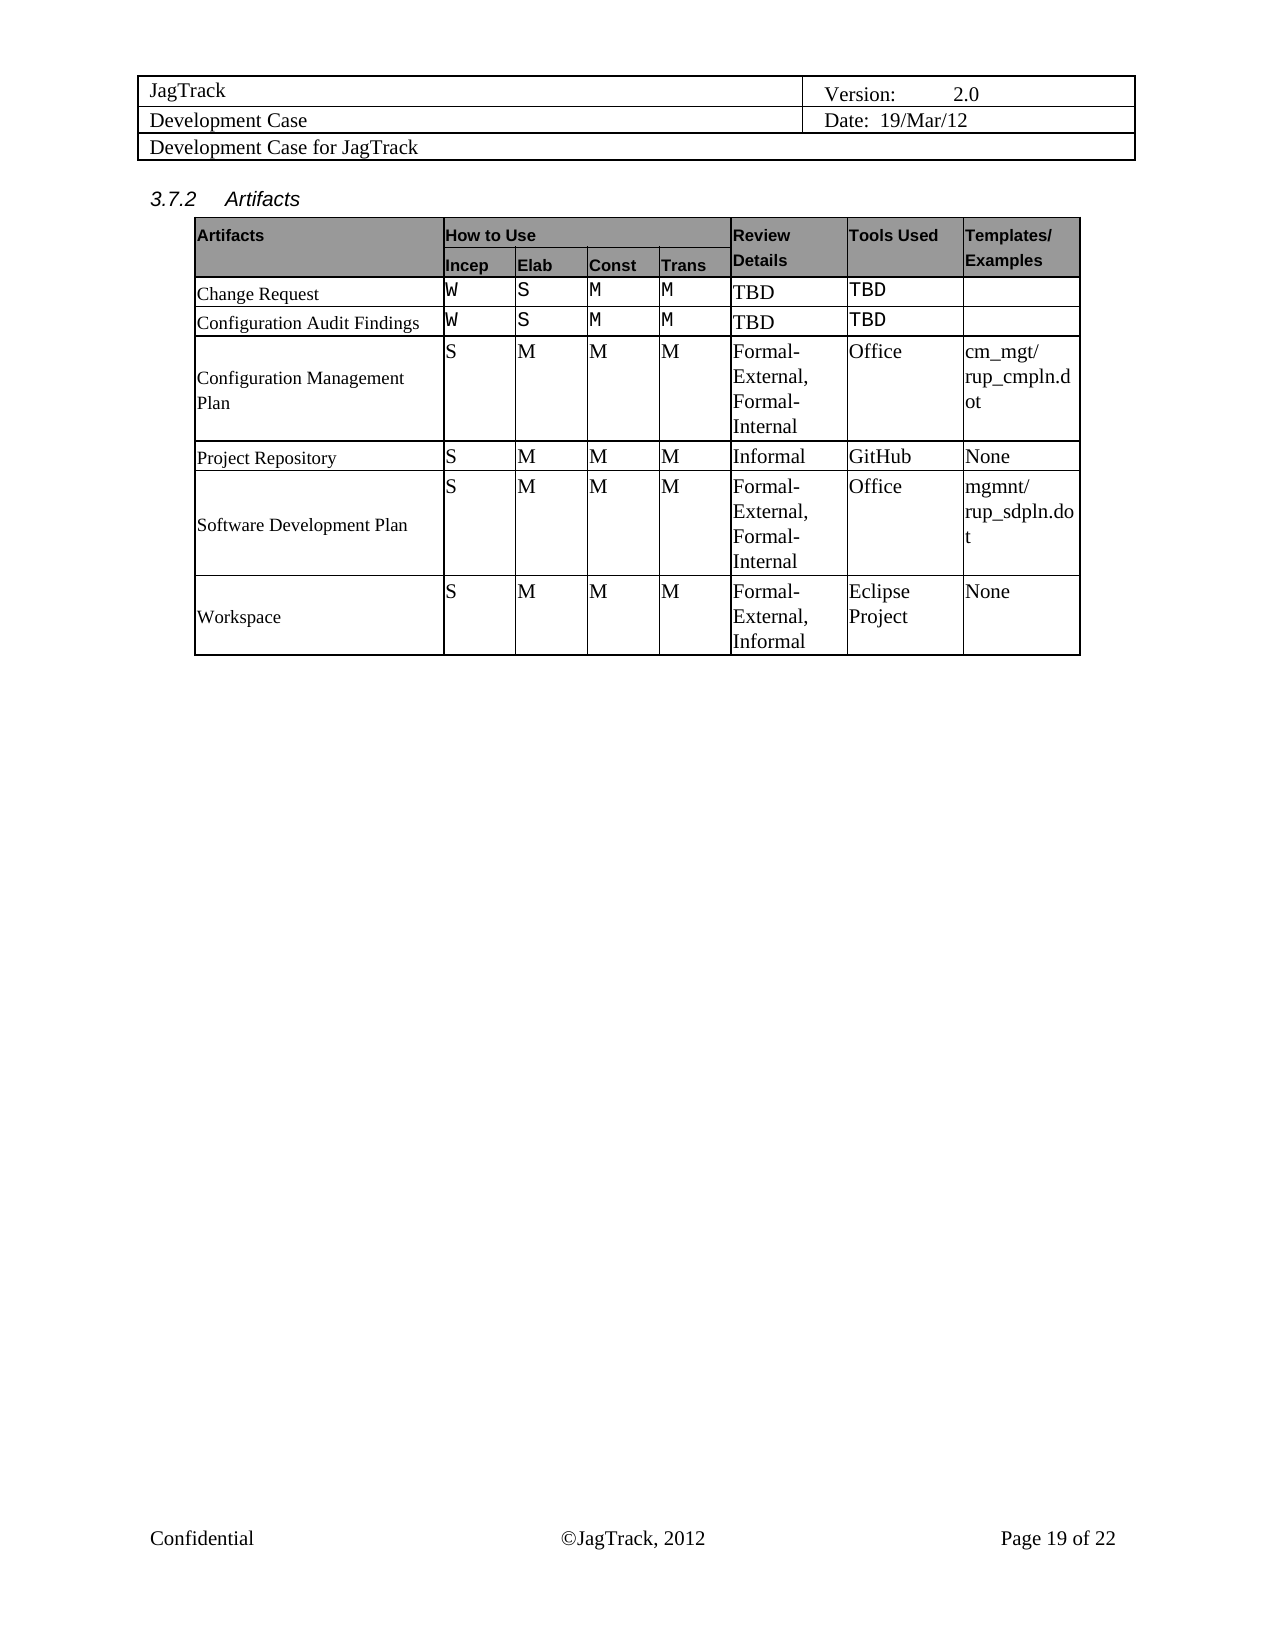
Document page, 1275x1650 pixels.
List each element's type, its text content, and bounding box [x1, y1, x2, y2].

table_cell M [588, 442, 659, 470]
table_cell [964, 307, 1079, 335]
table_cell M [516, 576, 587, 654]
table_cell W [445, 307, 515, 335]
table_cell Workspace [196, 576, 443, 654]
table_cell Configuration Audit Findings [196, 307, 443, 335]
table_cell M [660, 471, 730, 574]
table_cell Office [848, 471, 963, 574]
subtitle Artifacts [150, 185, 1125, 210]
table_cell Formal-External, Formal-Internal [732, 337, 847, 440]
table_cell M [588, 278, 659, 306]
table_cell Software Development Plan [196, 471, 443, 574]
table_cell S [516, 307, 587, 335]
table_cell M [660, 278, 730, 306]
table_header Templates/ Examples [964, 218, 1079, 276]
table_cell S [516, 278, 587, 306]
table_cell M [660, 337, 730, 440]
table_cell M [516, 442, 587, 470]
table_cell Incep [445, 248, 515, 276]
table_cell Project Repository [196, 442, 443, 470]
table_cell Trans [660, 248, 730, 276]
table_cell Formal-External, Informal [732, 576, 847, 654]
table_cell S [445, 576, 515, 654]
table_header Tools Used [848, 218, 963, 276]
table_cell W [445, 278, 515, 306]
table_cell Eclipse Project [848, 576, 963, 654]
table_cell [964, 278, 1079, 306]
table_cell M [588, 471, 659, 574]
table_header Review Details [732, 218, 847, 276]
table_cell TBD [732, 307, 847, 335]
table_cell TBD [732, 278, 847, 306]
table_cell M [588, 307, 659, 335]
table_cell Formal-External, Formal-Internal [732, 471, 847, 574]
table_cell Elab [516, 248, 587, 276]
table_cell M [660, 442, 730, 470]
table_cell M [588, 576, 659, 654]
table_cell mgmnt/rup_sdpln.dot [964, 471, 1079, 574]
table_cell S [445, 442, 515, 470]
table_cell None [964, 442, 1079, 470]
table_cell Configuration Management Plan [196, 337, 443, 440]
table_header How to Use [445, 218, 730, 246]
table_cell TBD [848, 278, 963, 306]
table_cell M [660, 576, 730, 654]
table_cell M [588, 337, 659, 440]
table_cell Informal [732, 442, 847, 470]
table_header Artifacts [196, 218, 443, 276]
table_cell S [445, 471, 515, 574]
table_cell Const [588, 248, 659, 276]
table_cell GitHub [848, 442, 963, 470]
table_cell TBD [848, 307, 963, 335]
table_cell M [516, 471, 587, 574]
table_cell None [964, 576, 1079, 654]
table_cell Office [848, 337, 963, 440]
table_cell S [445, 337, 515, 440]
table_cell Change Request [196, 278, 443, 306]
table_cell M [660, 307, 730, 335]
table_cell M [516, 337, 587, 440]
table_cell cm_mgt/rup_cmpln.dot [964, 337, 1079, 440]
